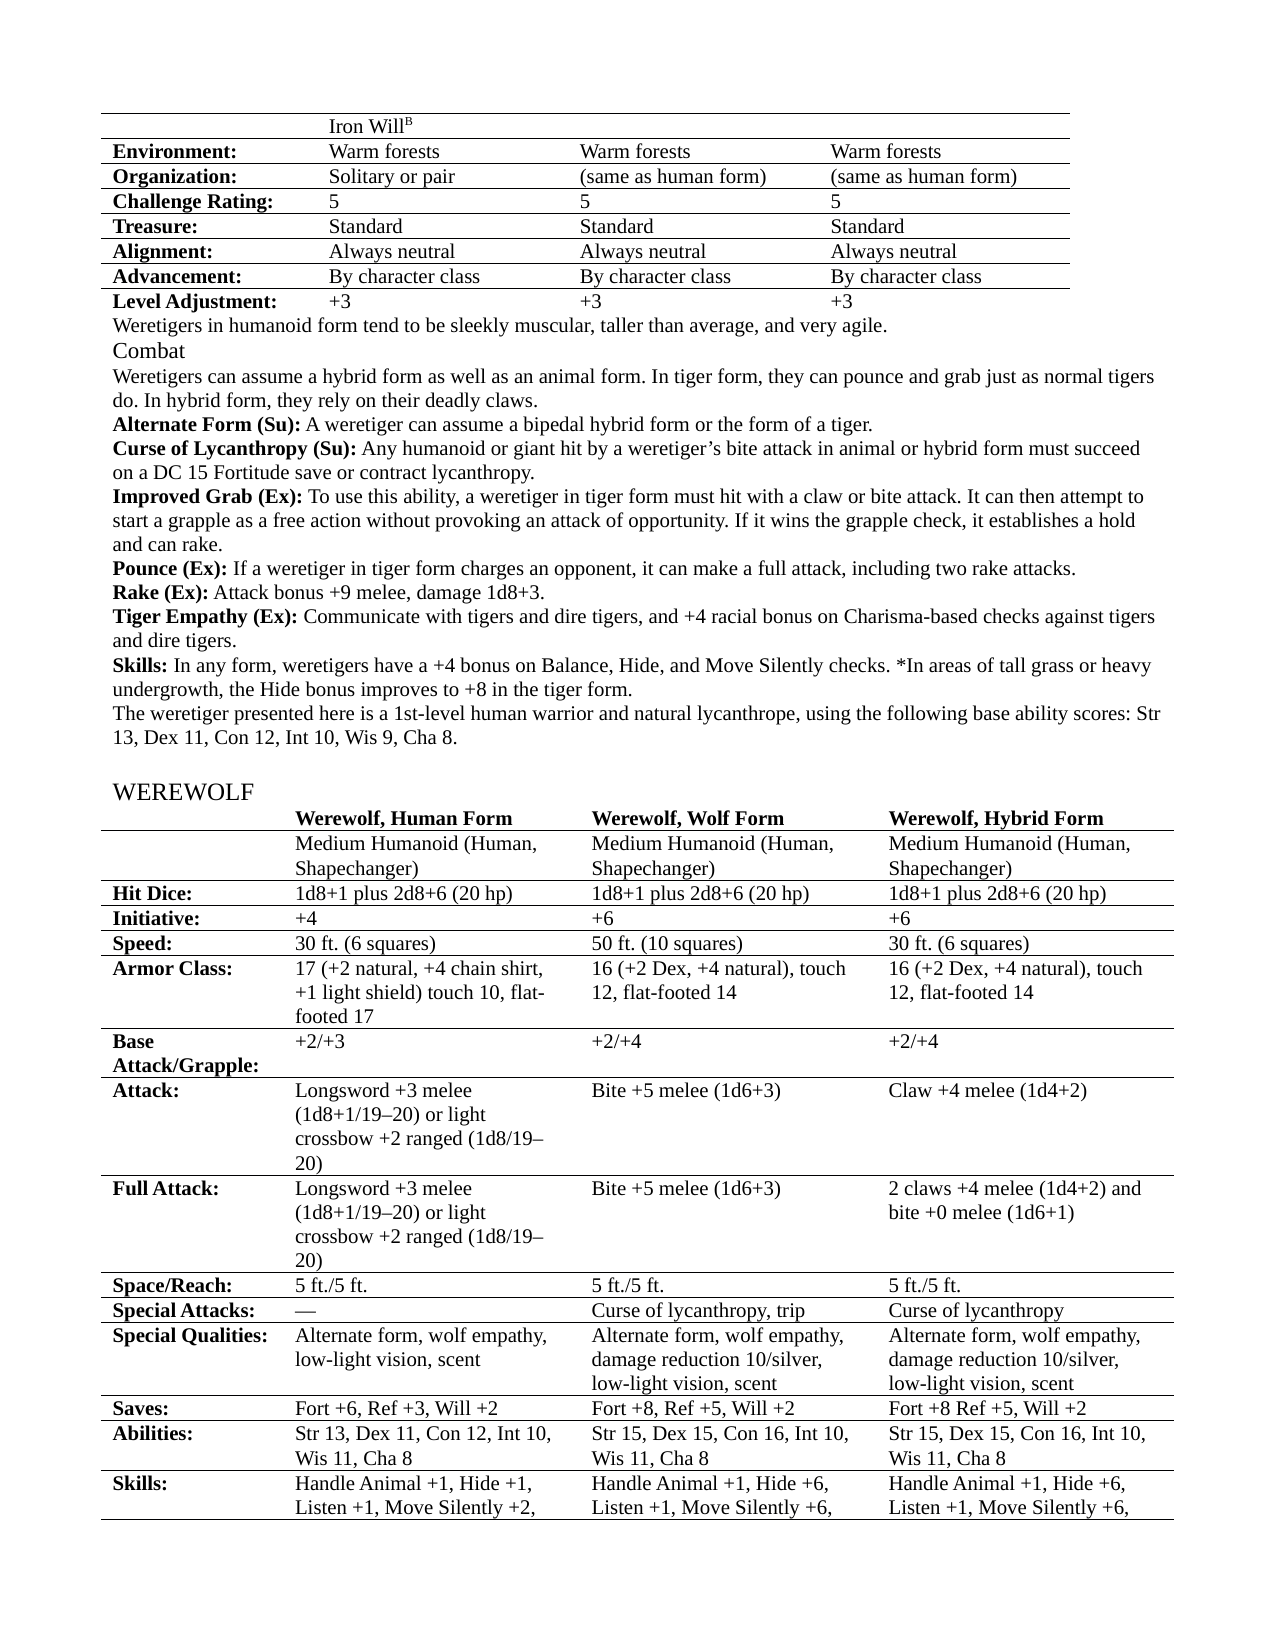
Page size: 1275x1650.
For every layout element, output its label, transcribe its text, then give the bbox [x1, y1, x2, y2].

table_cell 1d8+1 plus 2d8+6 (20 hp) [580, 881, 877, 904]
table_cell 5 ft./5 ft. [877, 1273, 1174, 1297]
table_cell Fort +8 Ref +5, Will +2 [877, 1396, 1174, 1420]
table_cell 16 (+2 Dex, +4 natural), touch 12, flat-footed 14 [877, 956, 1174, 1028]
table_cell 16 (+2 Dex, +4 natural), touch 12, flat-footed 14 [580, 956, 877, 1028]
table_cell Alternate form, wolf empathy, damage reduction 10/silver, low-light vision, scent [877, 1323, 1174, 1395]
table_cell Speed: [101, 931, 283, 955]
table_cell Standard [819, 214, 1070, 238]
table_cell Alternate form, wolf empathy, low-light vision, scent [284, 1323, 580, 1395]
text Rake (Ex): Attack bonus +9 melee, damage 1d8+3. [112, 580, 1162, 604]
table_cell Bite +5 melee (1d6+3) [580, 1176, 877, 1272]
table_cell Claw +4 melee (1d4+2) [877, 1078, 1174, 1174]
table_cell Standard [318, 214, 568, 238]
table_cell Handle Animal +1, Hide +1, Listen +1, Move Silently +2, [284, 1471, 580, 1519]
text Curse of Lycanthropy (Su): Any humanoid or giant hit by a weretiger’s bite attack in animal or hybrid form must succeed on a DC 15 Fortitude save or contract lycanthropy. [112, 436, 1162, 484]
table_cell Fort +6, Ref +3, Will +2 [284, 1396, 580, 1420]
table_cell Curse of lycanthropy [877, 1298, 1174, 1322]
table_cell +6 [877, 906, 1174, 930]
table_cell Hit Dice: [101, 881, 283, 904]
table_cell Str 13, Dex 11, Con 12, Int 10, Wis 11, Cha 8 [284, 1421, 580, 1469]
table_cell Handle Animal +1, Hide +6, Listen +1, Move Silently +6, [877, 1471, 1174, 1519]
table_cell Challenge Rating: [101, 189, 317, 213]
table_cell Organization: [101, 164, 317, 188]
table_header Werewolf, Human Form [284, 806, 580, 830]
table_cell Level Adjustment: [101, 289, 317, 313]
text WEREWOLF [112, 777, 1162, 806]
table_cell Warm forests [568, 139, 819, 163]
text Improved Grab (Ex): To use this ability, a weretiger in tiger form must hit with a claw or bite attack. It can then attempt to start a grapple as a free action without provoking an attack of opportunity. If it wins the grapple check, it establishes a hold and can rake. [112, 484, 1162, 556]
table_cell 5 [819, 189, 1070, 213]
table_cell Special Qualities: [101, 1323, 283, 1395]
text Alternate Form (Su): A weretiger can assume a bipedal hybrid form or the form of a tiger. [112, 412, 1162, 436]
table_cell Handle Animal +1, Hide +6, Listen +1, Move Silently +6, [580, 1471, 877, 1519]
table_cell Abilities: [101, 1421, 283, 1469]
table_cell (same as human form) [819, 164, 1070, 188]
table_cell 5 [318, 189, 568, 213]
table_cell 5 [568, 189, 819, 213]
table_cell Skills: [101, 1471, 283, 1519]
table_cell +2/+4 [877, 1029, 1174, 1077]
table_cell Armor Class: [101, 956, 283, 1028]
table_cell Standard [568, 214, 819, 238]
table_cell [819, 114, 1070, 138]
table_cell 2 claws +4 melee (1d4+2) and bite +0 melee (1d6+1) [877, 1176, 1174, 1272]
table_cell +6 [580, 906, 877, 930]
table_cell Longsword +3 melee (1d8+1/19–20) or light crossbow +2 ranged (1d8/19–20) [284, 1078, 580, 1174]
text Weretigers can assume a hybrid form as well as an animal form. In tiger form, they can pounce and grab just as normal tigers do. In hybrid form, they rely on their deadly claws. [112, 364, 1162, 412]
table_cell +2/+4 [580, 1029, 877, 1077]
table_cell 30 ft. (6 squares) [877, 931, 1174, 955]
table_cell Fort +8, Ref +5, Will +2 [580, 1396, 877, 1420]
text The weretiger presented here is a 1st-level human warrior and natural lycanthrope, using the following base ability scores: Str 13, Dex 11, Con 12, Int 10, Wis 9, Cha 8. [112, 701, 1162, 749]
table_header Werewolf, Wolf Form [580, 806, 877, 830]
table_cell Full Attack: [101, 1176, 283, 1272]
table_cell [568, 114, 819, 138]
table_cell Curse of lycanthropy, trip [580, 1298, 877, 1322]
table_cell +2/+3 [284, 1029, 580, 1077]
text Weretigers in humanoid form tend to be sleekly muscular, taller than average, and very agile. [112, 313, 1162, 337]
table_cell Attack: [101, 1078, 283, 1174]
table_cell Initiative: [101, 906, 283, 930]
table_cell Warm forests [819, 139, 1070, 163]
table_cell +4 [284, 906, 580, 930]
table_cell — [284, 1298, 580, 1322]
table_cell Alignment: [101, 239, 317, 263]
table_cell Longsword +3 melee (1d8+1/19–20) or light crossbow +2 ranged (1d8/19–20) [284, 1176, 580, 1272]
table_cell Str 15, Dex 15, Con 16, Int 10, Wis 11, Cha 8 [877, 1421, 1174, 1469]
table_cell Iron WillB [318, 114, 568, 138]
table_cell Always neutral [318, 239, 568, 263]
table_cell Warm forests [318, 139, 568, 163]
text Skills: In any form, weretigers have a +4 bonus on Balance, Hide, and Move Silently checks. *In areas of tall grass or heavy undergrowth, the Hide bonus improves to +8 in the tiger form. [112, 652, 1162, 701]
table_cell (same as human form) [568, 164, 819, 188]
table_cell 17 (+2 natural, +4 chain shirt, +1 light shield) touch 10, flat-footed 17 [284, 956, 580, 1028]
table_cell 30 ft. (6 squares) [284, 931, 580, 955]
table_cell Always neutral [819, 239, 1070, 263]
table_cell By character class [568, 264, 819, 288]
table_cell Bite +5 melee (1d6+3) [580, 1078, 877, 1174]
table_cell 1d8+1 plus 2d8+6 (20 hp) [877, 881, 1174, 904]
table_cell By character class [819, 264, 1070, 288]
table_cell Str 15, Dex 15, Con 16, Int 10, Wis 11, Cha 8 [580, 1421, 877, 1469]
table_cell +3 [568, 289, 819, 313]
table_cell 5 ft./5 ft. [284, 1273, 580, 1297]
table_cell Solitary or pair [318, 164, 568, 188]
table_cell 5 ft./5 ft. [580, 1273, 877, 1297]
table_header [101, 806, 283, 830]
table_cell Advancement: [101, 264, 317, 288]
table_cell Medium Humanoid (Human, Shapechanger) [877, 831, 1174, 879]
table_cell 1d8+1 plus 2d8+6 (20 hp) [284, 881, 580, 904]
table_header Werewolf, Hybrid Form [877, 806, 1174, 830]
table_cell Alternate form, wolf empathy, damage reduction 10/silver, low-light vision, scent [580, 1323, 877, 1395]
table_cell +3 [819, 289, 1070, 313]
table_cell 50 ft. (10 squares) [580, 931, 877, 955]
table_cell By character class [318, 264, 568, 288]
table_cell Space/Reach: [101, 1273, 283, 1297]
text Tiger Empathy (Ex): Communicate with tigers and dire tigers, and +4 racial bonus on Charisma-based checks against tigers and dire tigers. [112, 604, 1162, 652]
table_cell Environment: [101, 139, 317, 163]
table_cell Medium Humanoid (Human, Shapechanger) [580, 831, 877, 879]
table_cell [101, 831, 283, 879]
table_cell Special Attacks: [101, 1298, 283, 1322]
table_cell Saves: [101, 1396, 283, 1420]
table_cell Always neutral [568, 239, 819, 263]
table_cell Treasure: [101, 214, 317, 238]
table_cell Base Attack/Grapple: [101, 1029, 283, 1077]
text Pounce (Ex): If a weretiger in tiger form charges an opponent, it can make a full attack, including two rake attacks. [112, 556, 1162, 580]
table_cell +3 [318, 289, 568, 313]
text Combat [112, 337, 1162, 364]
table_cell Medium Humanoid (Human, Shapechanger) [284, 831, 580, 879]
table_cell [101, 114, 317, 138]
